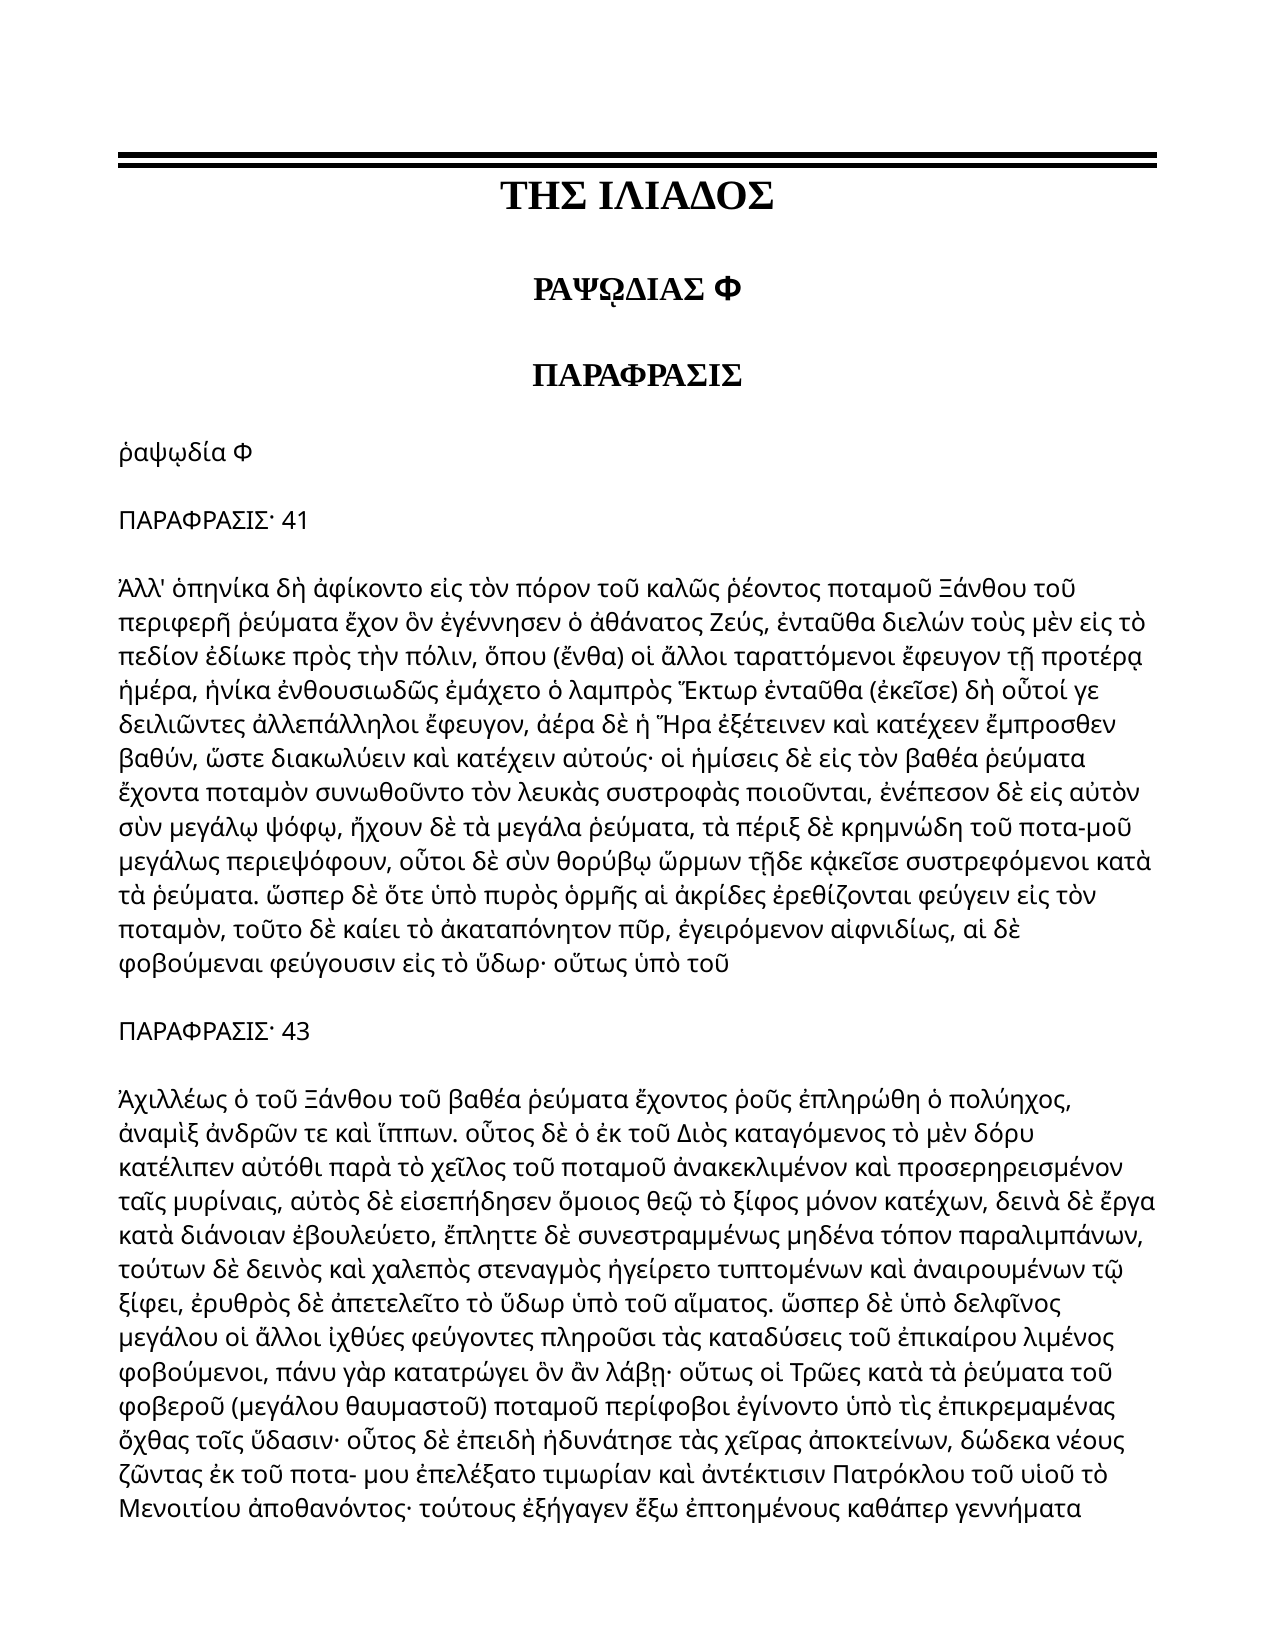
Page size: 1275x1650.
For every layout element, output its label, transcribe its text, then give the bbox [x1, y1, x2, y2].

text ΠΑΡΑΦΡΑΣΙΣ· 43 [118, 1013, 1157, 1048]
text ῥαψῳδία Φ [118, 434, 1157, 468]
text Ἀλλ' ὁπηνίκα δὴ ἀφίκοντο εἰς τὸν πόρον τοῦ καλῶς ῥέοντος ποταμοῦ Ξάνθου τοῦ περιφερῆ ῥεύματα ἔχον ὃν ἐγέννησεν ὁ ἀθάνατος Ζεύς, ἐνταῦθα διελών τοὺς μὲν εἰς τὸ πεδίον ἐδίωκε πρὸς τὴν πόλιν, ὅπου (ἔνθα) οἱ ἄλλοι ταραττόμενοι ἔφευγον τῇ προτέρᾳ ἡμέρα, ἡνίκα ἐνθουσιωδῶς ἐμάχετο ὁ λαμπρὸς Ἕκτωρ ἐνταῦθα (ἐκεῖσε) δὴ οὗτοί γε δειλιῶντες ἀλλεπάλληλοι ἔφευγον, ἀέρα δὲ ἡ Ἥρα ἐξέτεινεν καὶ κατέχεεν ἔμπροσθεν βαθύν, ὥστε διακωλύειν καὶ κατέχειν αὐτούς· οἱ ἡμίσεις δὲ εἰς τὸν βαθέα ῥεύματα ἔχοντα ποταμὸν συνωθοῦντο τὸν λευκὰς συστροφὰς ποιοῦνται, ἐνέπεσον δὲ εἰς αὐτὸν σὺν μεγάλῳ ψόφῳ, ἤχουν δὲ τὰ μεγάλα ῥεύματα, τὰ πέριξ δὲ κρημνώδη τοῦ ποτα-μοῦ μεγάλως περιεψόφουν, οὗτοι δὲ σὺν θορύβῳ ὥρμων τῇδε κᾀκεῖσε συστρεφόμενοι κατὰ τὰ ῥεύματα. ὥσπερ δὲ ὅτε ὑπὸ πυρὸς ὁρμῆς αἱ ἀκρίδες ἐρεθίζονται φεύγειν εἰς τὸν ποταμὸν, τοῦτο δὲ καίει τὸ ἀκαταπόνητον πῦρ, ἐγειρόμενον αἰφνιδίως, αἱ δὲ φοβούμεναι φεύγουσιν εἰς τὸ ὕδωρ· οὕτως ὑπὸ τοῦ [118, 571, 1157, 979]
table_header ΤΗΣ ΙΛΙΑΔΟΣ ΡΑΨῼΔΙΑΣ Φ ΠΑΡΑΦΡΑΣΙΣ [118, 168, 1157, 400]
text ΠΑΡΑΦΡΑΣΙΣ· 41 [118, 503, 1157, 537]
table_header [118, 158, 1157, 163]
text Ἀχιλλέως ὁ τοῦ Ξάνθου τοῦ βαθέα ῥεύματα ἔχοντος ῥοῦς ἐπληρώθη ὁ πολύηχος, ἀναμὶξ ἀνδρῶν τε καὶ ἵππων. οὗτος δὲ ὁ ἐκ τοῦ Διὸς καταγόμενος τὸ μὲν δόρυ κατέλιπεν αὐτόθι παρὰ τὸ χεῖλος τοῦ ποταμοῦ ἀνακεκλιμένον καὶ προσερηρεισμένον ταῖς μυρίναις, αὐτὸς δὲ εἰσεπήδησεν ὅμοιος θεῷ τὸ ξίφος μόνον κατέχων, δεινὰ δὲ ἔργα κατὰ διάνοιαν ἐβουλεύετο, ἔπληττε δὲ συνεστραμμένως μηδένα τόπον παραλιμπάνων, τούτων δὲ δεινὸς καὶ χαλεπὸς στεναγμὸς ἠγείρετο τυπτομένων καὶ ἀναιρουμένων τῷ ξίφει, ἐρυθρὸς δὲ ἀπετελεῖτο τὸ ὕδωρ ὑπὸ τοῦ αἵματος. ὥσπερ δὲ ὑπὸ δελφῖνος μεγάλου οἱ ἄλλοι ἰχθύες φεύγοντες πληροῦσι τὰς καταδύσεις τοῦ ἐπικαίρου λιμένος φοβούμενοι, πάνυ γὰρ κατατρώγει ὃν ἂν λάβῃ· οὕτως οἱ Τρῶες κατὰ τὰ ῥεύματα τοῦ φοβεροῦ (μεγάλου θαυμαστοῦ) ποταμοῦ περίφοβοι ἐγίνοντο ὑπὸ τὶς ἐπικρεμαμένας ὄχθας τοῖς ὕδασιν· οὗτος δὲ ἐπειδὴ ἠδυνάτησε τὰς χεῖρας ἀποκτείνων, δώδεκα νέους ζῶντας ἐκ τοῦ ποτα- μου ἐπελέξατο τιμωρίαν καὶ ἀντέκτισιν Πατρόκλου τοῦ υἱοῦ τὸ Μενοιτίου ἀποθανόντος· τούτους ἐξήγαγεν ἔξω ἐπτοημένους καθάπερ γεννήματα [118, 1082, 1157, 1524]
